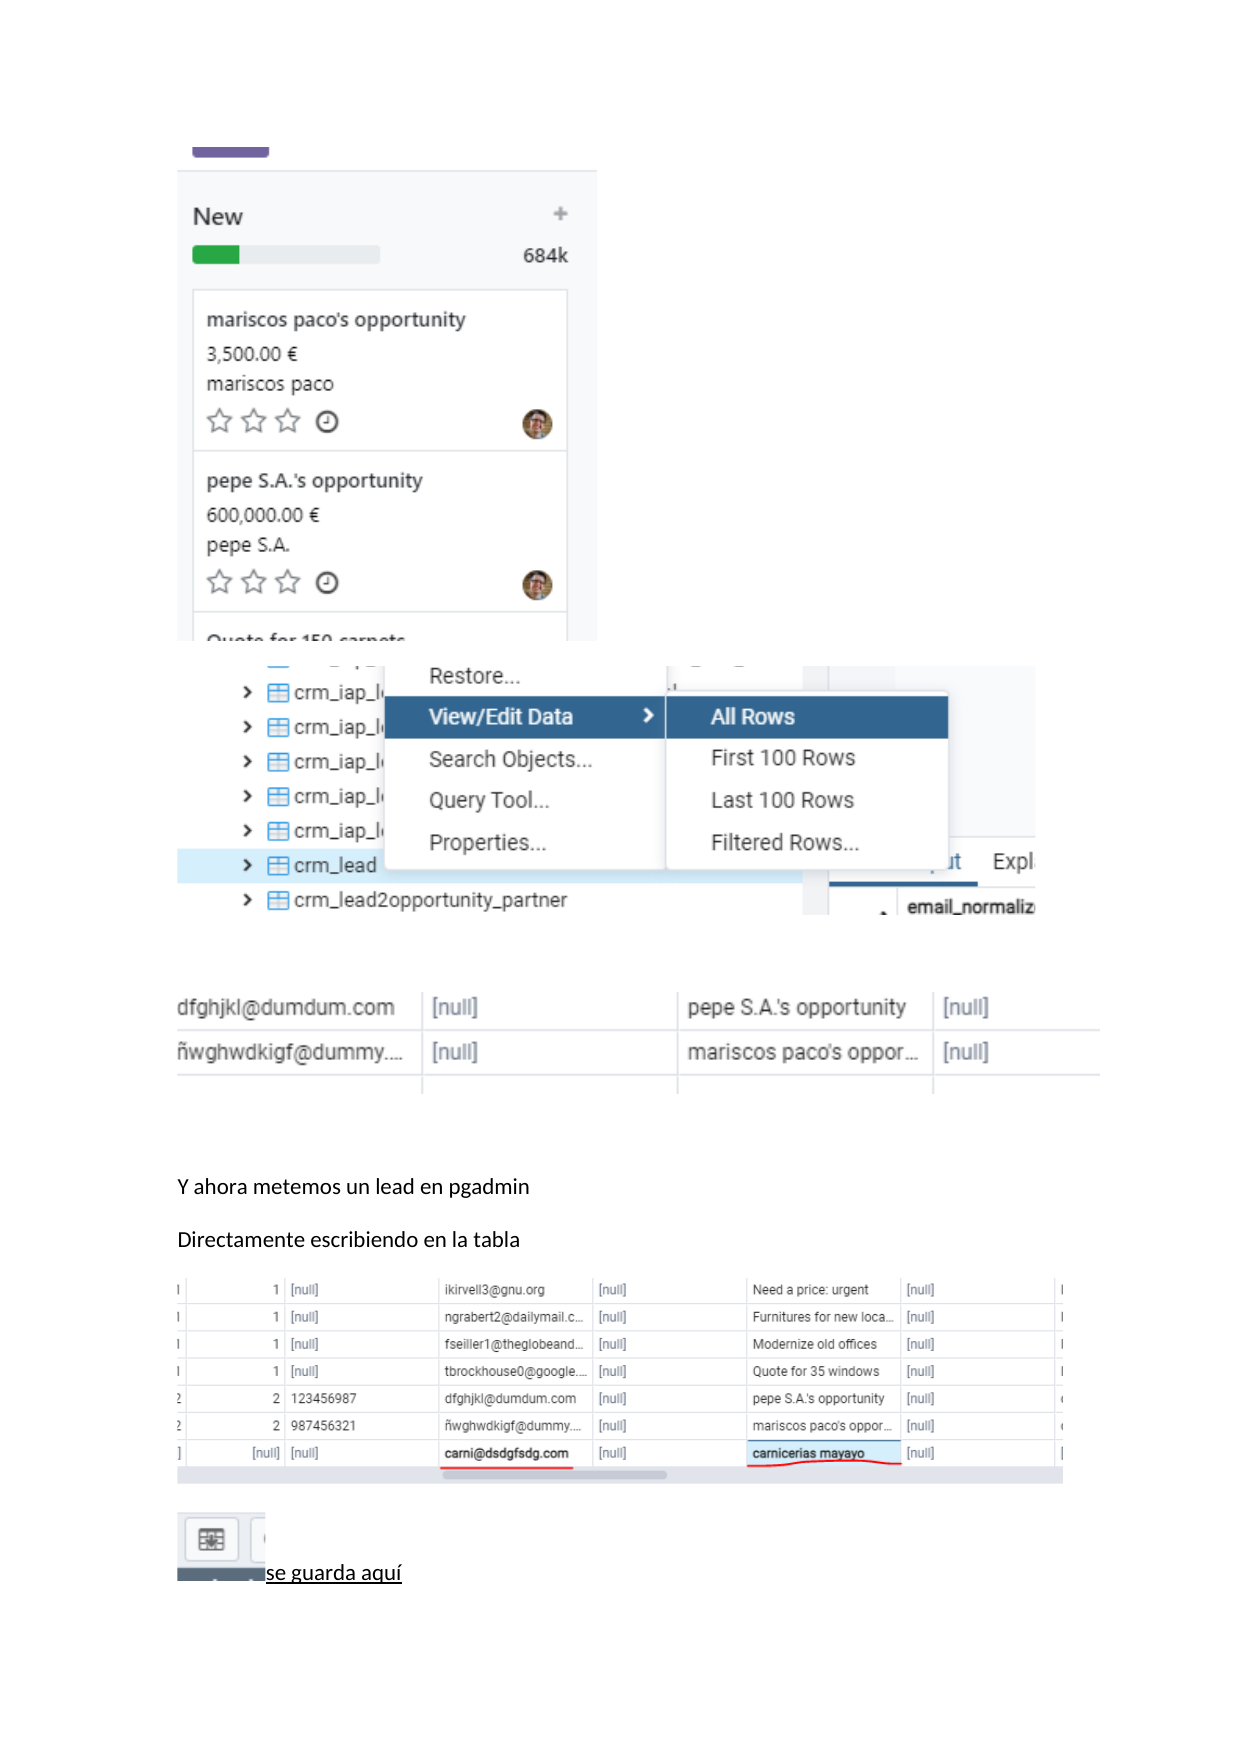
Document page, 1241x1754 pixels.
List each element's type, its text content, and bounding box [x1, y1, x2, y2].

picture [177, 1512, 266, 1581]
text Directamente escribiendo en la tabla [177, 1225, 1063, 1253]
picture [177, 147, 598, 641]
text Y ahora metemos un lead en pgadmin [177, 1172, 1063, 1200]
picture [177, 666, 1036, 915]
picture [177, 992, 1100, 1094]
text se guarda aquí [177, 1512, 1063, 1586]
picture [177, 1278, 1063, 1487]
